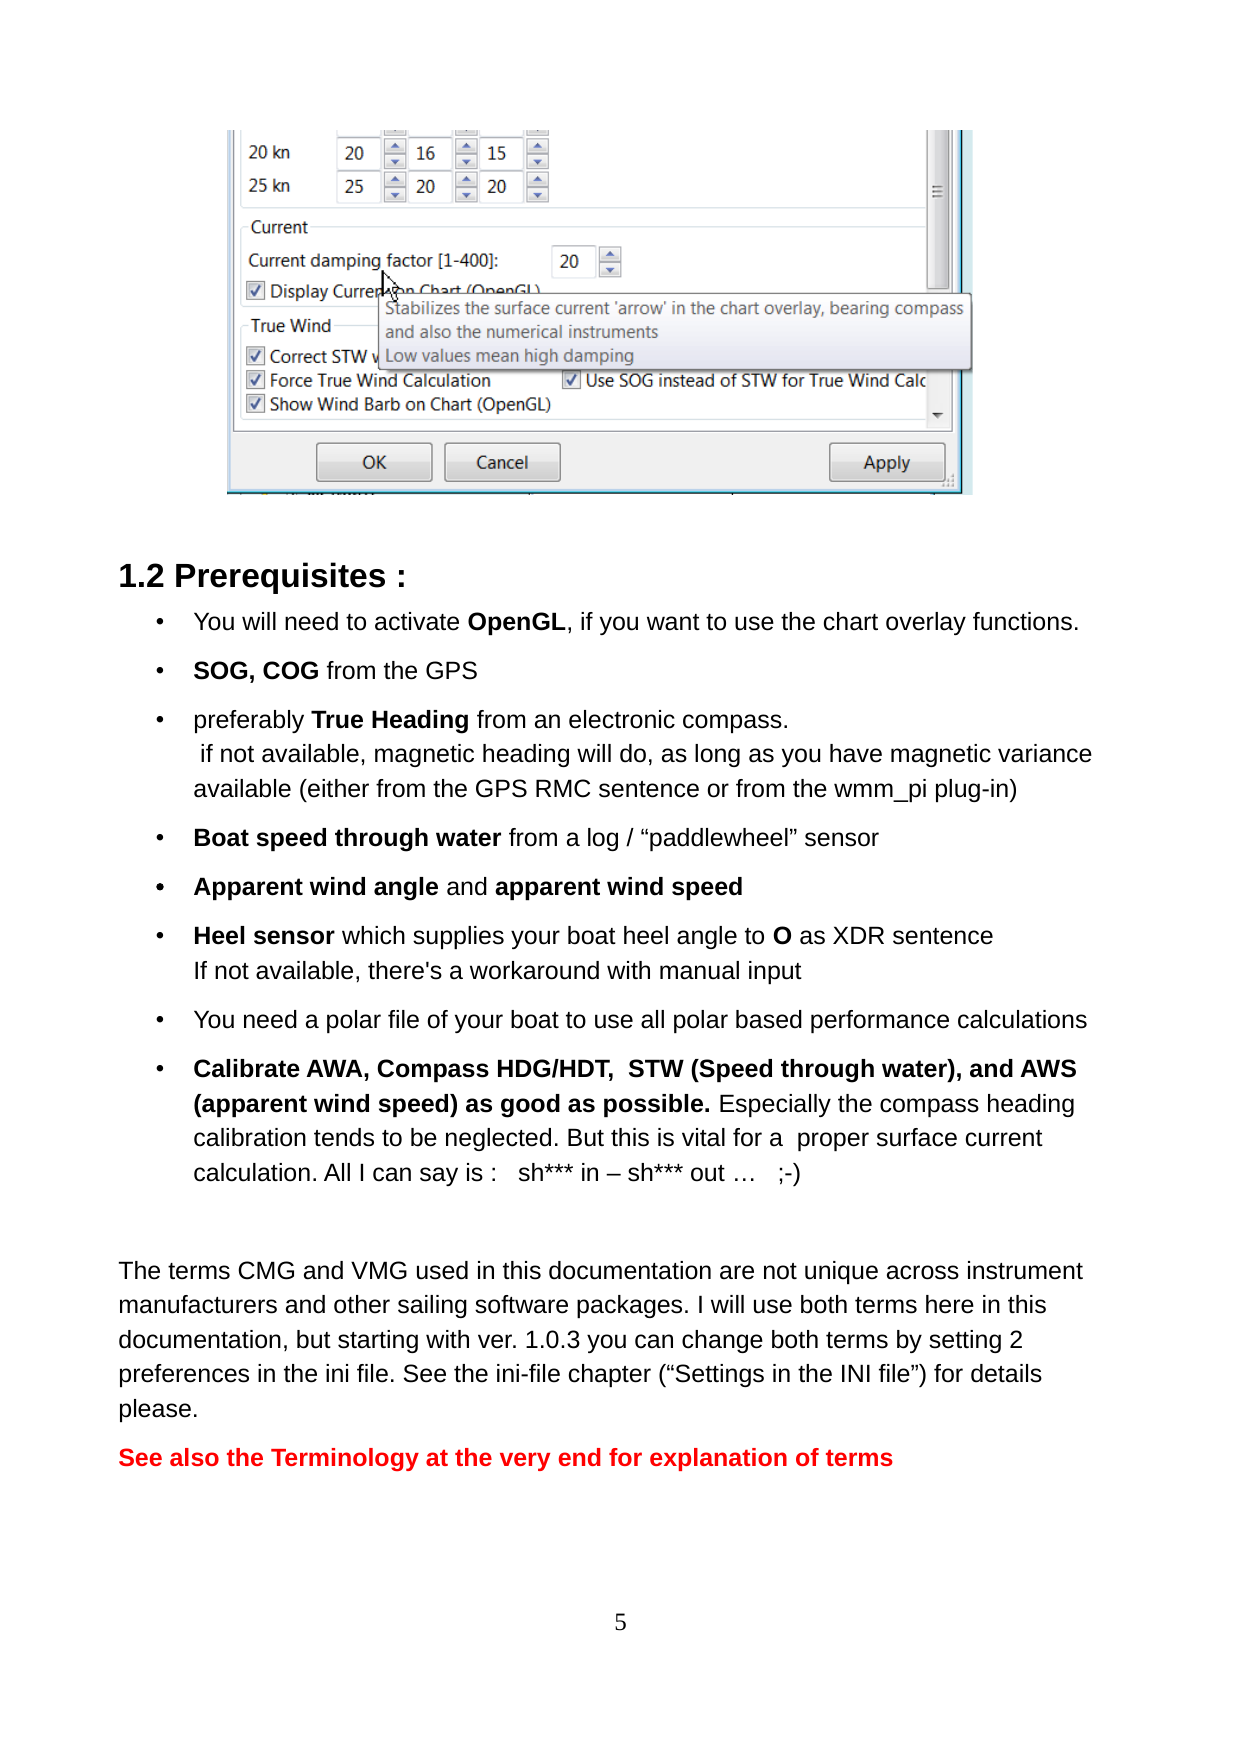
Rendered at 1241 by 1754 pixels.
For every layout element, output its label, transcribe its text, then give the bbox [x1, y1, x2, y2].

list You need a polar file of your boat to use all polar based performance calculations [156, 1005, 1122, 1034]
text See also the Terminology at the very end for explanation of terms [118, 1443, 1122, 1472]
list Apparent wind angle and apparent wind speed [156, 872, 1122, 901]
list preferably True Heading from an electronic compass. if not available, magnetic heading will do, as long as you have magnetic variance available (either from the GPS RMC sentence or from the wmm_pi plug-in) [156, 705, 1122, 803]
list SOG, COG from the GPS [156, 656, 1122, 684]
picture [227, 130, 973, 495]
list Heel sensor which supplies your boat heel angle to O as XDR sentence If not available, there's a workaround with manual input [156, 921, 1122, 985]
list You will need to activate OpenGL, if you want to use the chart overlay functions. [156, 607, 1122, 635]
list Calibrate AWA, Compass HDG/HDT, STW (Speed through water), and AWS (apparent wind speed) as good as possible. Especially the compass heading calibration tends to be neglected. But this is vital for a proper surface current calculation. All I can say is : sh*** in – sh*** out … ;-) [156, 1054, 1122, 1186]
subtitle 1.2 Prerequisites : [118, 555, 1122, 594]
text The terms CMG and VMG used in this documentation are not unique across instrument manufacturers and other sailing software packages. I will use both terms here in this documentation, but starting with ver. 1.0.3 you can change both terms by setting 2 preferences in the ini file. See the ini-file chapter (“Settings in the INI file”) for details please. [118, 1256, 1122, 1422]
list Boat speed through water from a log / “paddlewheel” sensor [156, 823, 1122, 852]
